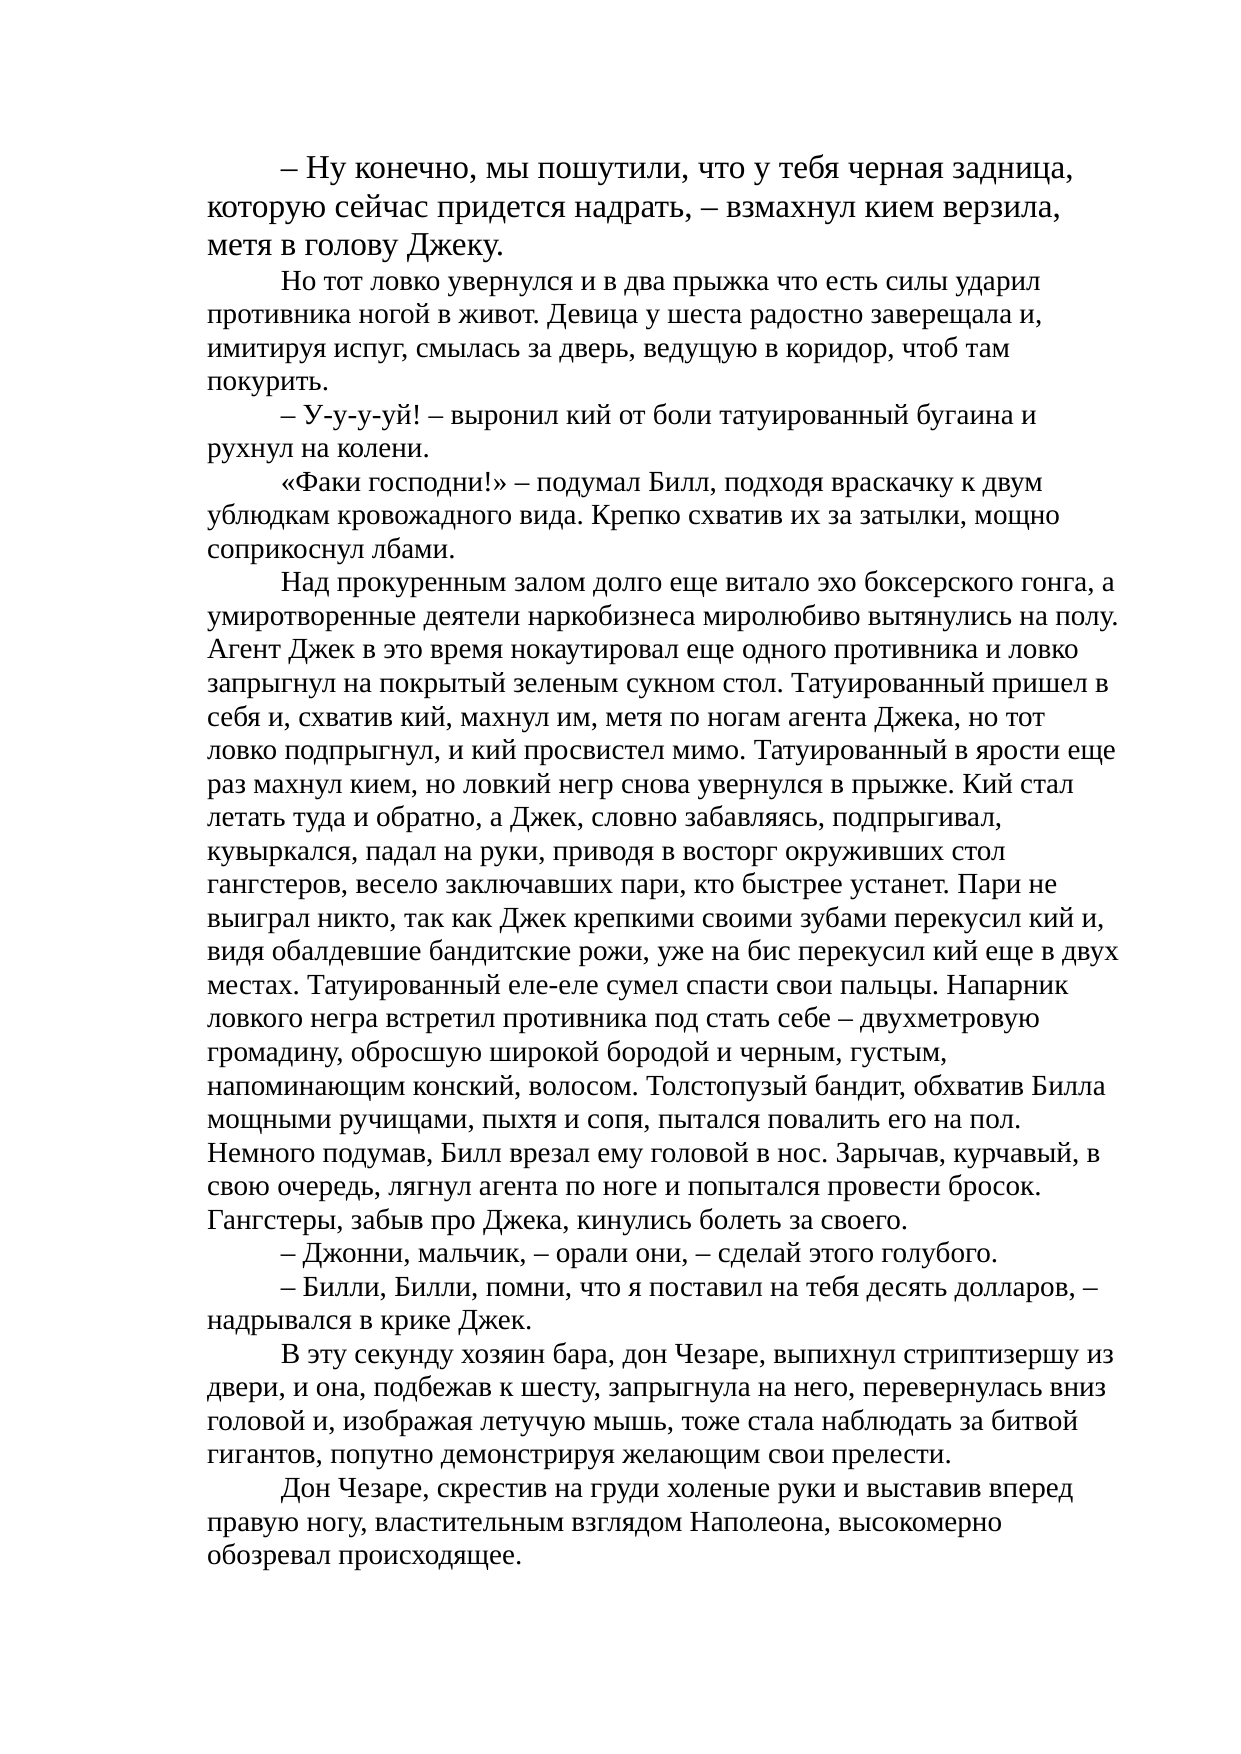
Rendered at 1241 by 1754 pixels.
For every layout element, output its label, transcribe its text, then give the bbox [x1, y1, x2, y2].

text Дон Чезаре, скрестив на груди холеные руки и выставив вперед правую ногу, властительным взглядом Наполеона, высокомерно обозревал происходящее. [207, 1470, 1122, 1571]
text Над прокуренным залом долго еще витало эхо боксерского гонга, а умиротворенные деятели наркобизнеса миролюбиво вытянулись на полу. Агент Джек в это время нокаутировал еще одного противника и ловко запрыгнул на покрытый зеленым сукном стол. Татуированный пришел в себя и, схватив кий, махнул им, метя по ногам агента Джека, но тот ловко подпрыгнул, и кий просвистел мимо. Татуированный в ярости еще раз махнул кием, но ловкий негр снова увернулся в прыжке. Кий стал летать туда и обратно, а Джек, словно забавляясь, подпрыгивал, кувыркался, падал на руки, приводя в восторг окруживших стол гангстеров, весело заключавших пари, кто быстрее устанет. Пари не выиграл никто, так как Джек крепкими своими зубами перекусил кий и, видя обалдевшие бандитские рожи, уже на бис перекусил кий еще в двух местах. Татуированный еле-еле сумел спасти свои пальцы. Напарник ловкого негра встретил противника под стать себе – двухметровую громадину, обросшую широкой бородой и черным, густым, напоминающим конский, волосом. Толстопузый бандит, обхватив Билла мощными ручищами, пыхтя и сопя, пытался повалить его на пол. Немного подумав, Билл врезал ему головой в нос. Зарычав, курчавый, в свою очередь, лягнул агента по ноге и попытался провести бросок. Гангстеры, забыв про Джека, кинулись болеть за своего. [207, 564, 1122, 1235]
text – У-у-у-уй! – выронил кий от боли татуированный бугаина и рухнул на колени. [207, 397, 1122, 464]
text – Джонни, мальчик, – орали они, – сделай этого голубого. [207, 1235, 1122, 1269]
text – Ну конечно, мы пошутили, что у тебя черная задница, которую сейчас придется надрать, – взмахнул кием верзила, метя в голову Джеку. [207, 148, 1122, 263]
text Но тот ловко увернулся и в два прыжка что есть силы ударил противника ногой в живот. Девица у шеста радостно заверещала и, имитируя испуг, смылась за дверь, ведущую в коридор, чтоб там покурить. [207, 263, 1122, 397]
text «Факи господни!» – подумал Билл, подходя враскачку к двум ублюдкам кровожадного вида. Крепко схватив их за затылки, мощно соприкоснул лбами. [207, 464, 1122, 564]
text В эту секунду хозяин бара, дон Чезаре, выпихнул стриптизершу из двери, и она, подбежав к шесту, запрыгнула на него, перевернулась вниз головой и, изображая летучую мышь, тоже стала наблюдать за битвой гигантов, попутно демонстрируя желающим свои прелести. [207, 1336, 1122, 1470]
text – Билли, Билли, помни, что я поставил на тебя десять долларов, – надрывался в крике Джек. [207, 1269, 1122, 1336]
